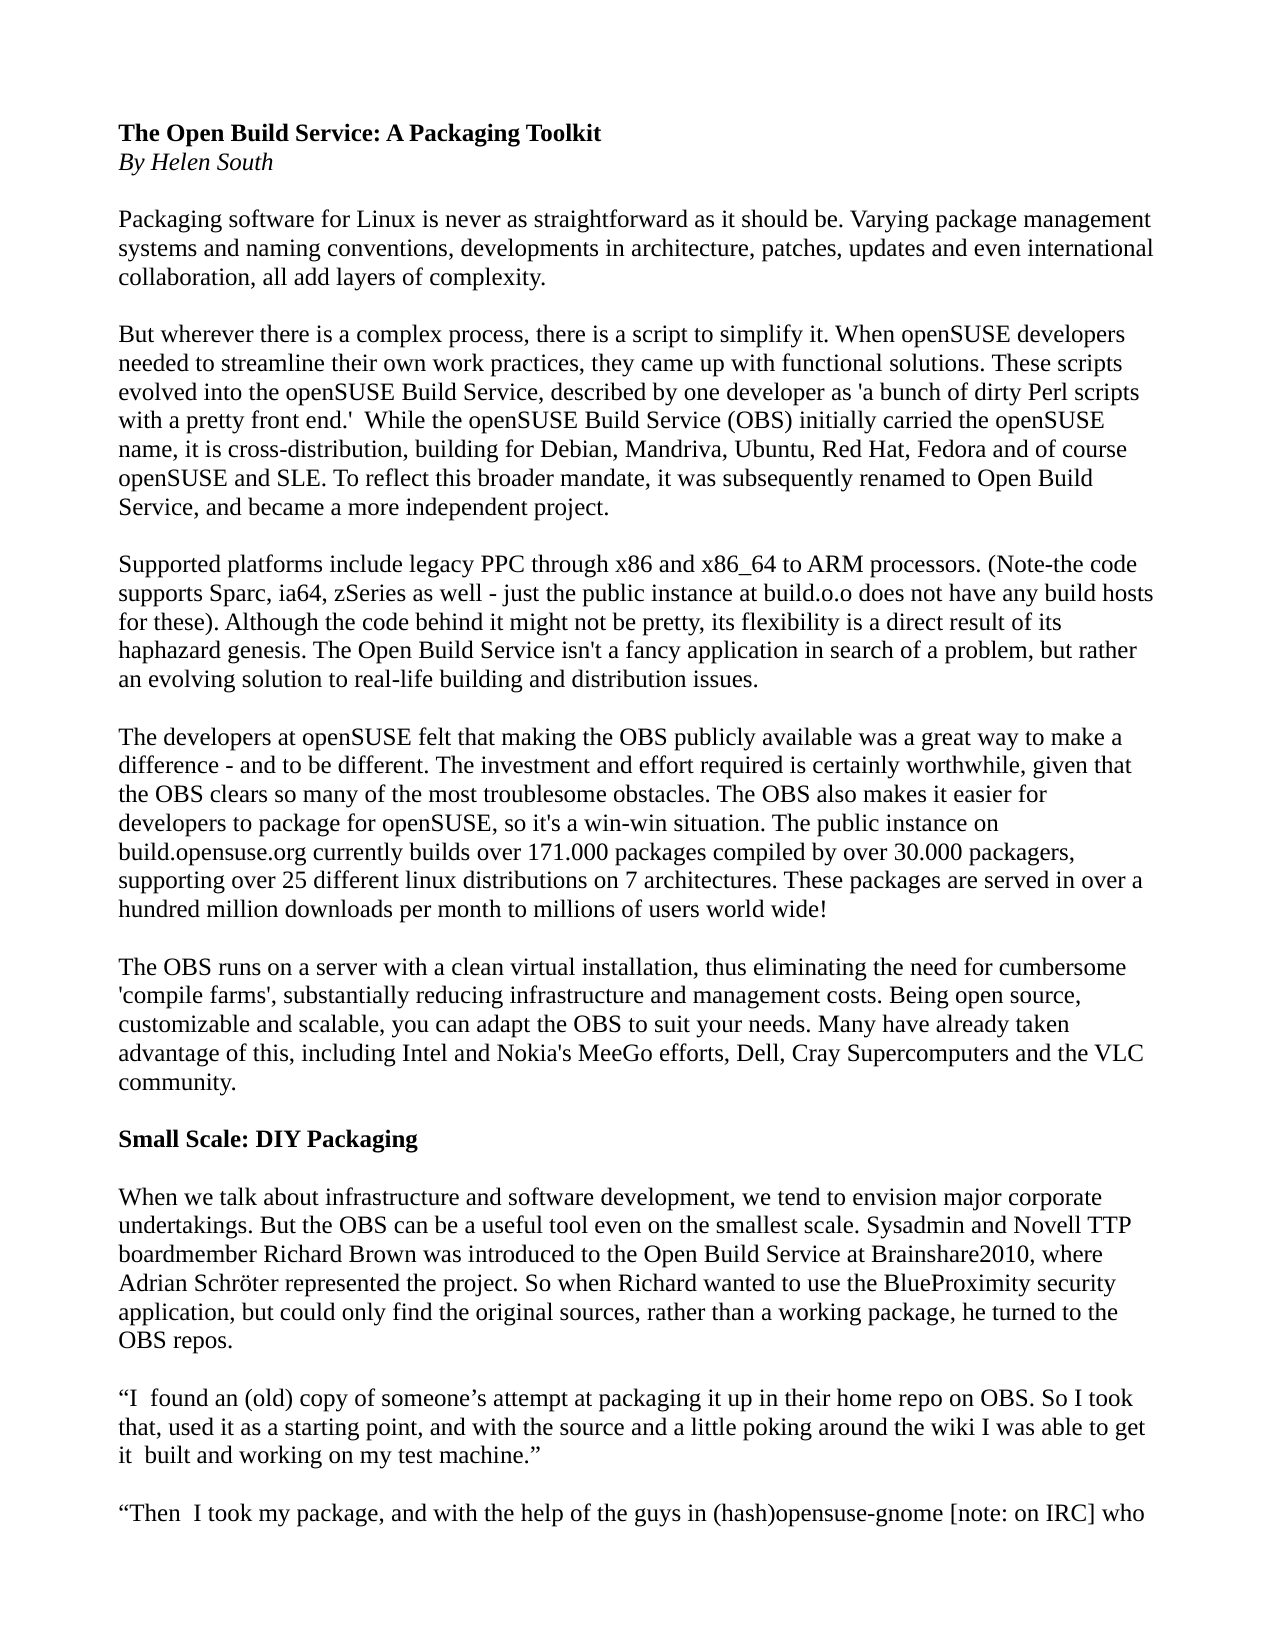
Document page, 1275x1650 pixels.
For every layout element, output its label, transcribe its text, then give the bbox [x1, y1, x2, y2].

text Packaging software for Linux is never as straightforward as it should be. Varying package management systems and naming conventions, developments in architecture, patches, updates and even international collaboration, all add layers of complexity. [118, 204, 1157, 291]
text Small Scale: DIY Packaging [118, 1124, 1157, 1153]
text “Then I took my package, and with the help of the guys in (hash)opensuse-gnome [note: on IRC] who [118, 1498, 1157, 1527]
text When we talk about infrastructure and software development, we tend to envision major corporate undertakings. But the OBS can be a useful tool even on the smallest scale. Sysadmin and Novell TTP boardmember Richard Brown was introduced to the Open Build Service at Brainshare2010, where Adrian Schröter represented the project. So when Richard wanted to use the BlueProximity security application, but could only find the original sources, rather than a working package, he turned to the OBS repos. [118, 1182, 1157, 1354]
text By Helen South [118, 147, 1157, 176]
text The developers at openSUSE felt that making the OBS publicly available was a great way to make a difference - and to be different. The investment and effort required is certainly worthwhile, given that the OBS clears so many of the most troublesome obstacles. The OBS also makes it easier for developers to package for openSUSE, so it's a win-win situation. The public instance on build.opensuse.org currently builds over 171.000 packages compiled by over 30.000 packagers, supporting over 25 different linux distributions on 7 architectures. These packages are served in over a hundred million downloads per month to millions of users world wide! [118, 722, 1157, 923]
text “I found an (old) copy of someone’s attempt at packaging it up in their home repo on OBS. So I took that, used it as a starting point, and with the source and a little poking around the wiki I was able to get it built and working on my test machine.” [118, 1383, 1157, 1469]
text The Open Build Service: A Packaging Toolkit [118, 118, 1157, 147]
text The OBS runs on a server with a clean virtual installation, thus eliminating the need for cumbersome 'compile farms', substantially reducing infrastructure and management costs. Being open source, customizable and scalable, you can adapt the OBS to suit your needs. Many have already taken advantage of this, including Intel and Nokia's MeeGo efforts, Dell, Cray Supercomputers and the VLC community. [118, 952, 1157, 1096]
text Supported platforms include legacy PPC through x86 and x86_64 to ARM processors. (Note-the code supports Sparc, ia64, zSeries as well - just the public instance at build.o.o does not have any build hosts for these). Although the code behind it might not be pretty, its flexibility is a direct result of its haphazard genesis. The Open Build Service isn't a fancy application in search of a problem, but rather an evolving solution to real-life building and distribution issues. [118, 549, 1157, 693]
text But wherever there is a complex process, there is a script to simplify it. When openSUSE developers needed to streamline their own work practices, they came up with functional solutions. These scripts evolved into the openSUSE Build Service, described by one developer as 'a bunch of dirty Perl scripts with a pretty front end.' While the openSUSE Build Service (OBS) initially carried the openSUSE name, it is cross-distribution, building for Debian, Mandriva, Ubuntu, Red Hat, Fedora and of course openSUSE and SLE. To reflect this broader mandate, it was subsequently renamed to Open Build Service, and became a more independent project. [118, 319, 1157, 521]
